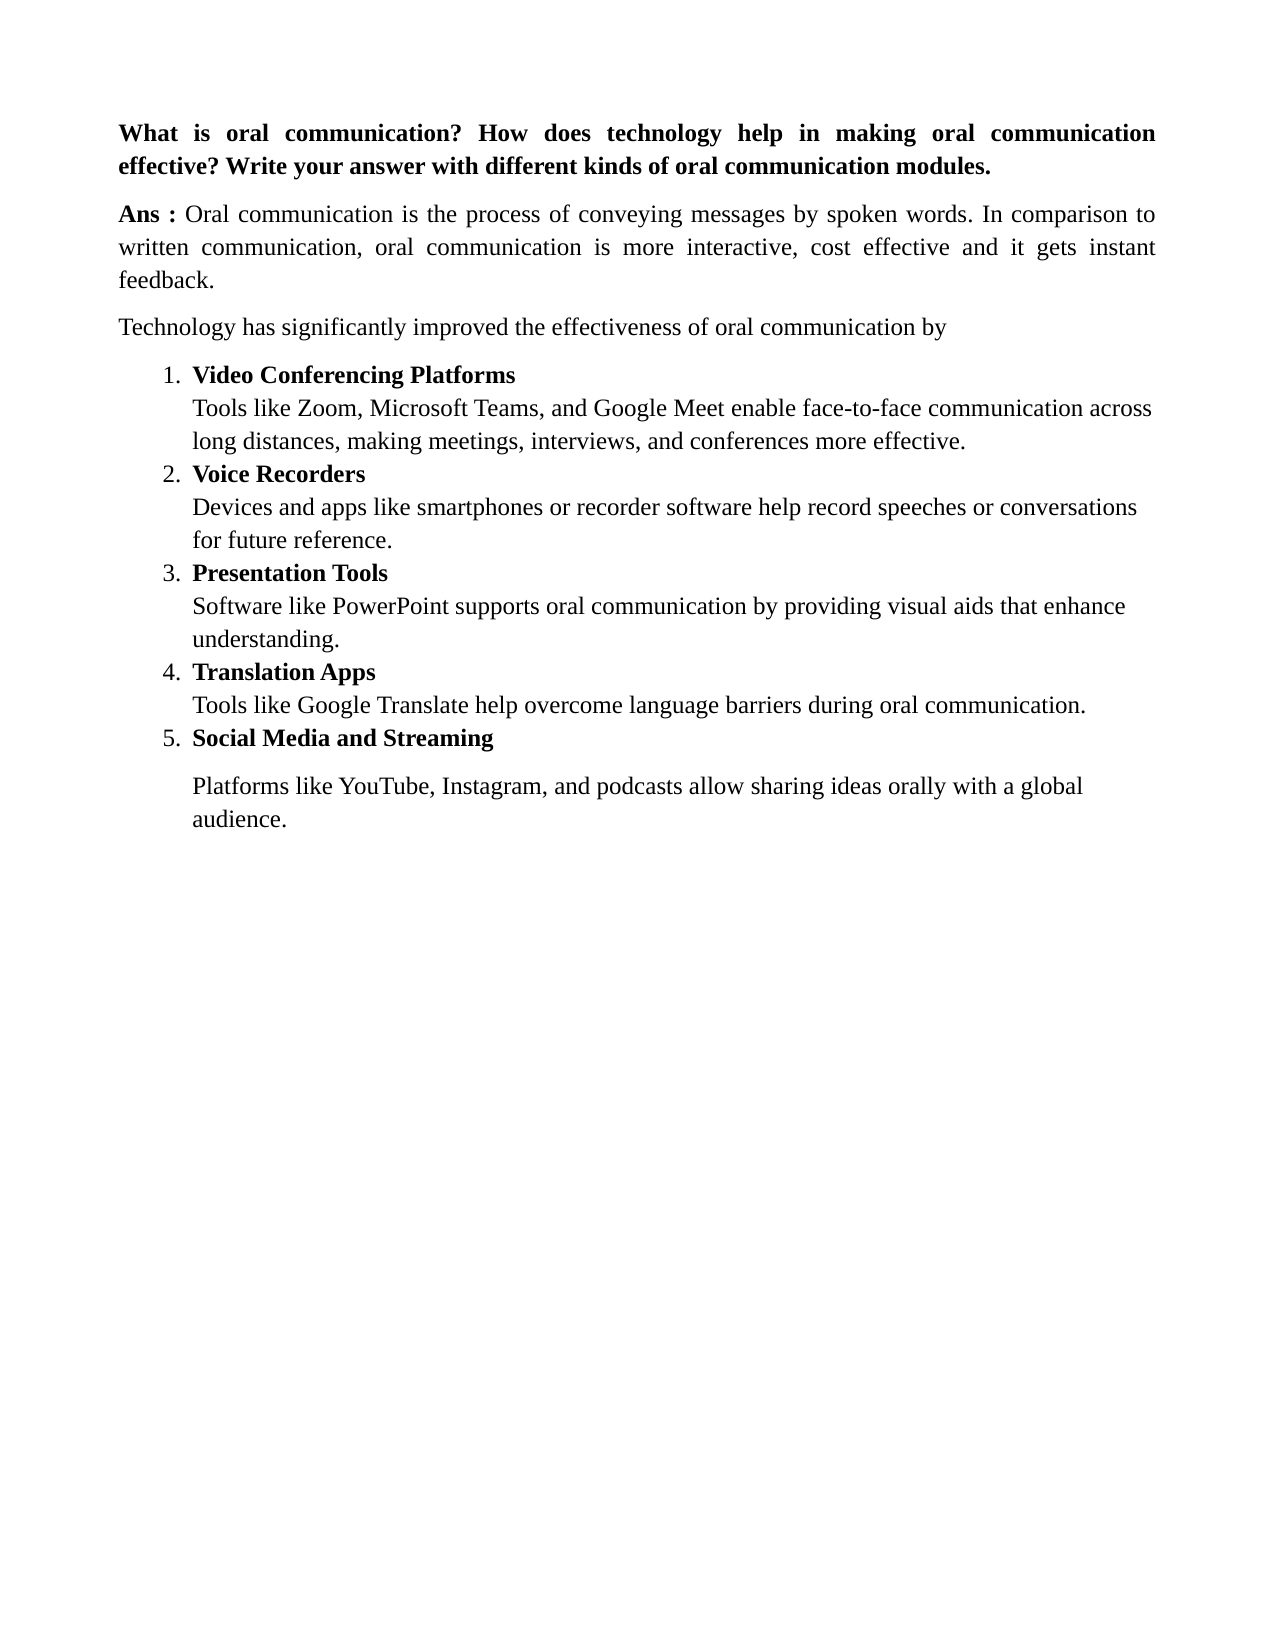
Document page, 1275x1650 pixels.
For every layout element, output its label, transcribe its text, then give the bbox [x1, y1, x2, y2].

list Presentation Tools [162, 558, 1157, 587]
list Devices and apps like smartphones or recorder software help record speeches or conversations for future reference. [162, 492, 1157, 554]
text What is oral communication? How does technology help in making oral communication effective? Write your answer with different kinds of oral communication modules. [118, 118, 1157, 180]
list Tools like Google Translate help overcome language barriers during oral communication. [162, 690, 1157, 719]
list Translation Apps [162, 657, 1157, 686]
list Platforms like YouTube, Instagram, and podcasts allow sharing ideas orally with a global audience. [162, 771, 1157, 833]
text Ans : Oral communication is the process of conveying messages by spoken words. In comparison to written communication, oral communication is more interactive, cost effective and it gets instant feedback. [118, 199, 1157, 293]
list Social Media and Streaming [162, 723, 1157, 752]
list Tools like Zoom, Microsoft Teams, and Google Meet enable face-to-face communication across long distances, making meetings, interviews, and conferences more effective. [162, 393, 1157, 455]
list Software like PowerPoint supports oral communication by providing visual aids that enhance understanding. [162, 591, 1157, 653]
list Voice Recorders [162, 459, 1157, 488]
text Technology has significantly improved the effectiveness of oral communication by [118, 312, 1157, 341]
list Video Conferencing Platforms [162, 360, 1157, 389]
